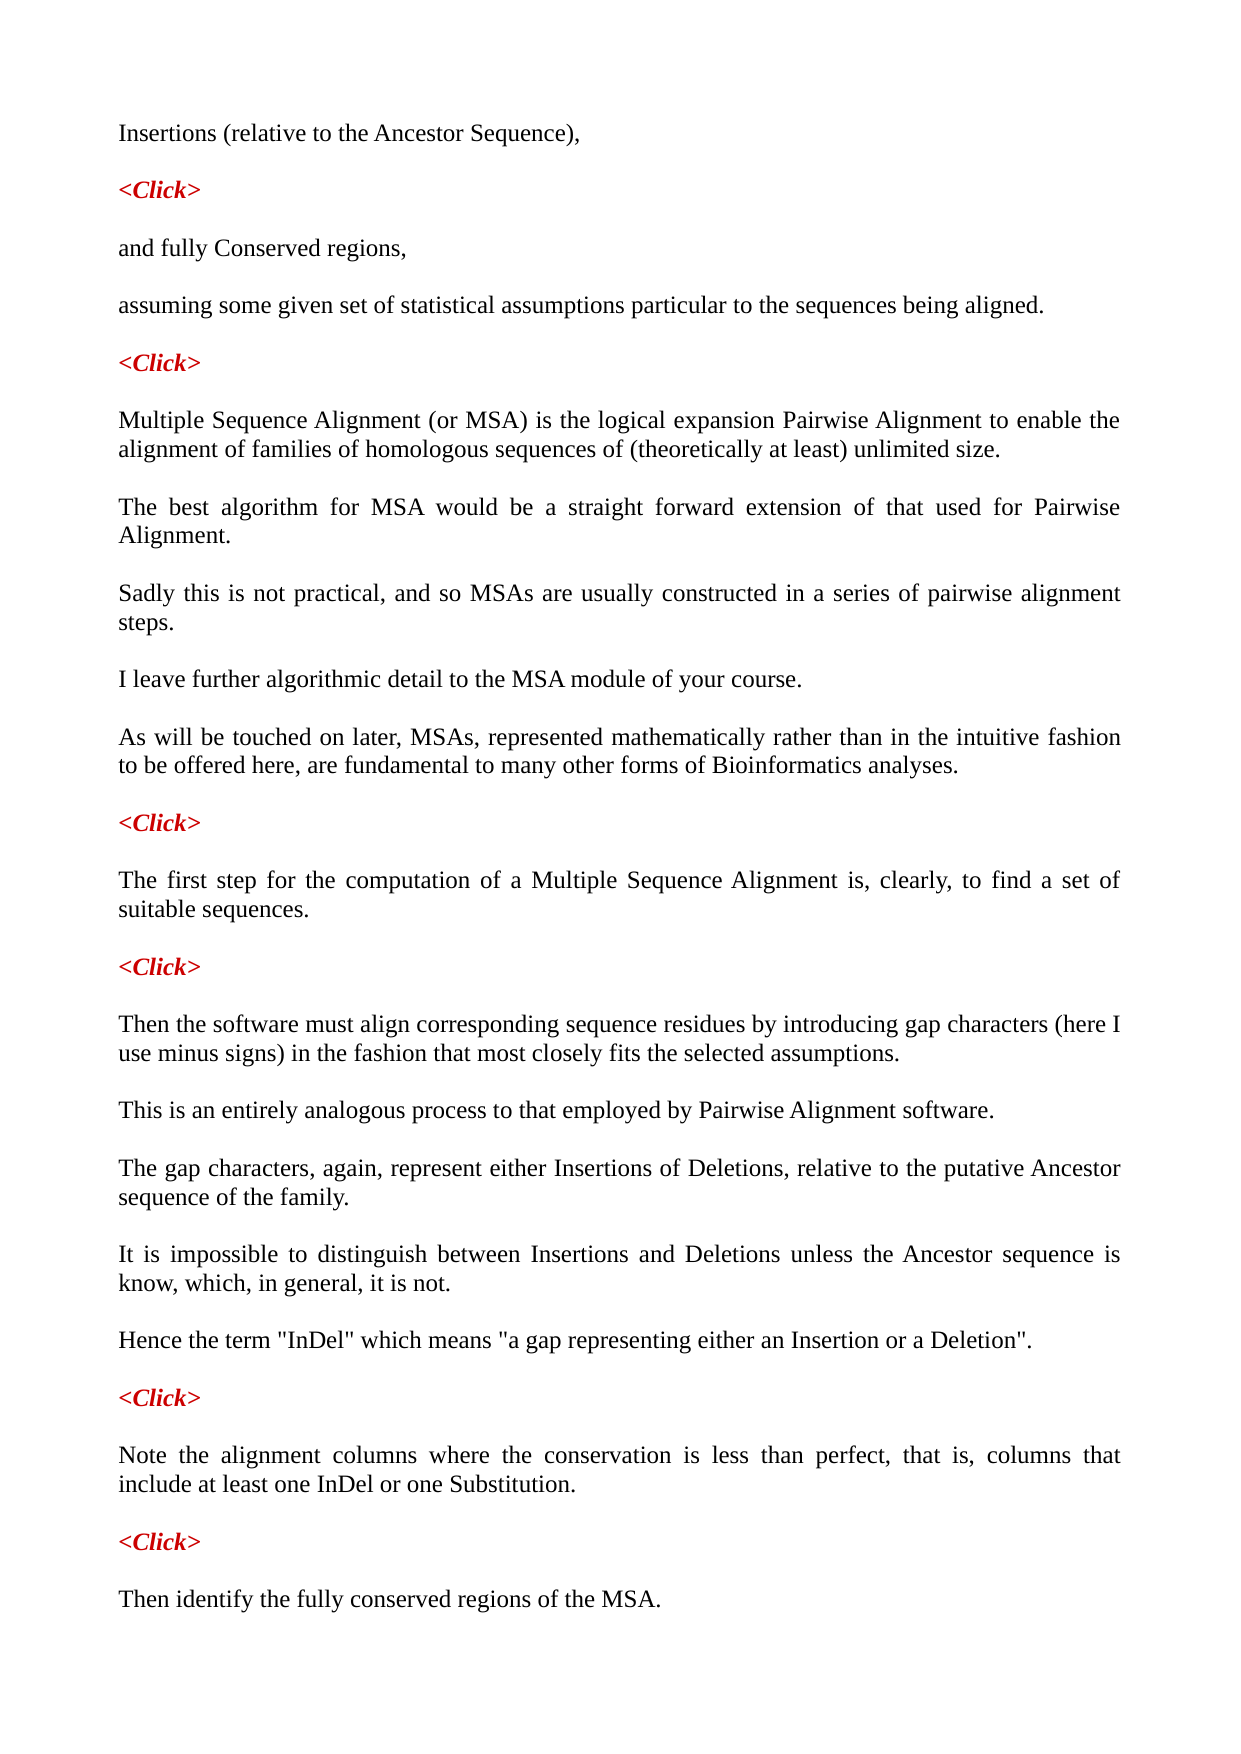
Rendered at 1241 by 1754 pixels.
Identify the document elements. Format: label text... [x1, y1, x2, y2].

text The gap characters, again, represent either Insertions of Deletions, relative to the putative Ancestor sequence of the family. [118, 1153, 1122, 1211]
text The best algorithm for MSA would be a straight forward extension of that used for Pairwise Alignment. [118, 492, 1122, 549]
text Multiple Sequence Alignment (or MSA) is the logical expansion Pairwise Alignment to enable the alignment of families of homologous sequences of (theoretically at least) unlimited size. [118, 406, 1122, 463]
text Then identify the fully conserved regions of the MSA. [118, 1584, 1122, 1613]
text I leave further algorithmic detail to the MSA module of your course. [118, 664, 1122, 693]
text Hence the term "InDel" which means "a gap representing either an Insertion or a Deletion". [118, 1326, 1122, 1354]
text Sadly this is not practical, and so MSAs are usually constructed in a series of pairwise alignment steps. [118, 578, 1122, 636]
text Then the software must align corresponding sequence residues by introducing gap characters (here I use minus signs) in the fashion that most closely fits the selected assumptions. [118, 1009, 1122, 1067]
text It is impossible to distinguish between Insertions and Deletions unless the Ancestor sequence is know, which, in general, it is not. [118, 1239, 1122, 1297]
text and fully Conserved regions, [118, 233, 1122, 262]
text <Click> [118, 1527, 1122, 1556]
text <Click> [118, 952, 1122, 981]
text Note the alignment columns where the conservation is less than perfect, that is, columns that include at least one InDel or one Substitution. [118, 1441, 1122, 1498]
text Insertions (relative to the Ancestor Sequence), [118, 118, 1122, 147]
text <Click> [118, 176, 1122, 204]
text <Click> [118, 1383, 1122, 1412]
text The first step for the computation of a Multiple Sequence Alignment is, clearly, to find a set of suitable sequences. [118, 866, 1122, 923]
text <Click> [118, 808, 1122, 837]
text This is an entirely analogous process to that employed by Pairwise Alignment software. [118, 1096, 1122, 1124]
text As will be touched on later, MSAs, represented mathematically rather than in the intuitive fashion to be offered here, are fundamental to many other forms of Bioinformatics analyses. [118, 722, 1122, 779]
text <Click> [118, 348, 1122, 377]
text assuming some given set of statistical assumptions particular to the sequences being aligned. [118, 291, 1122, 319]
